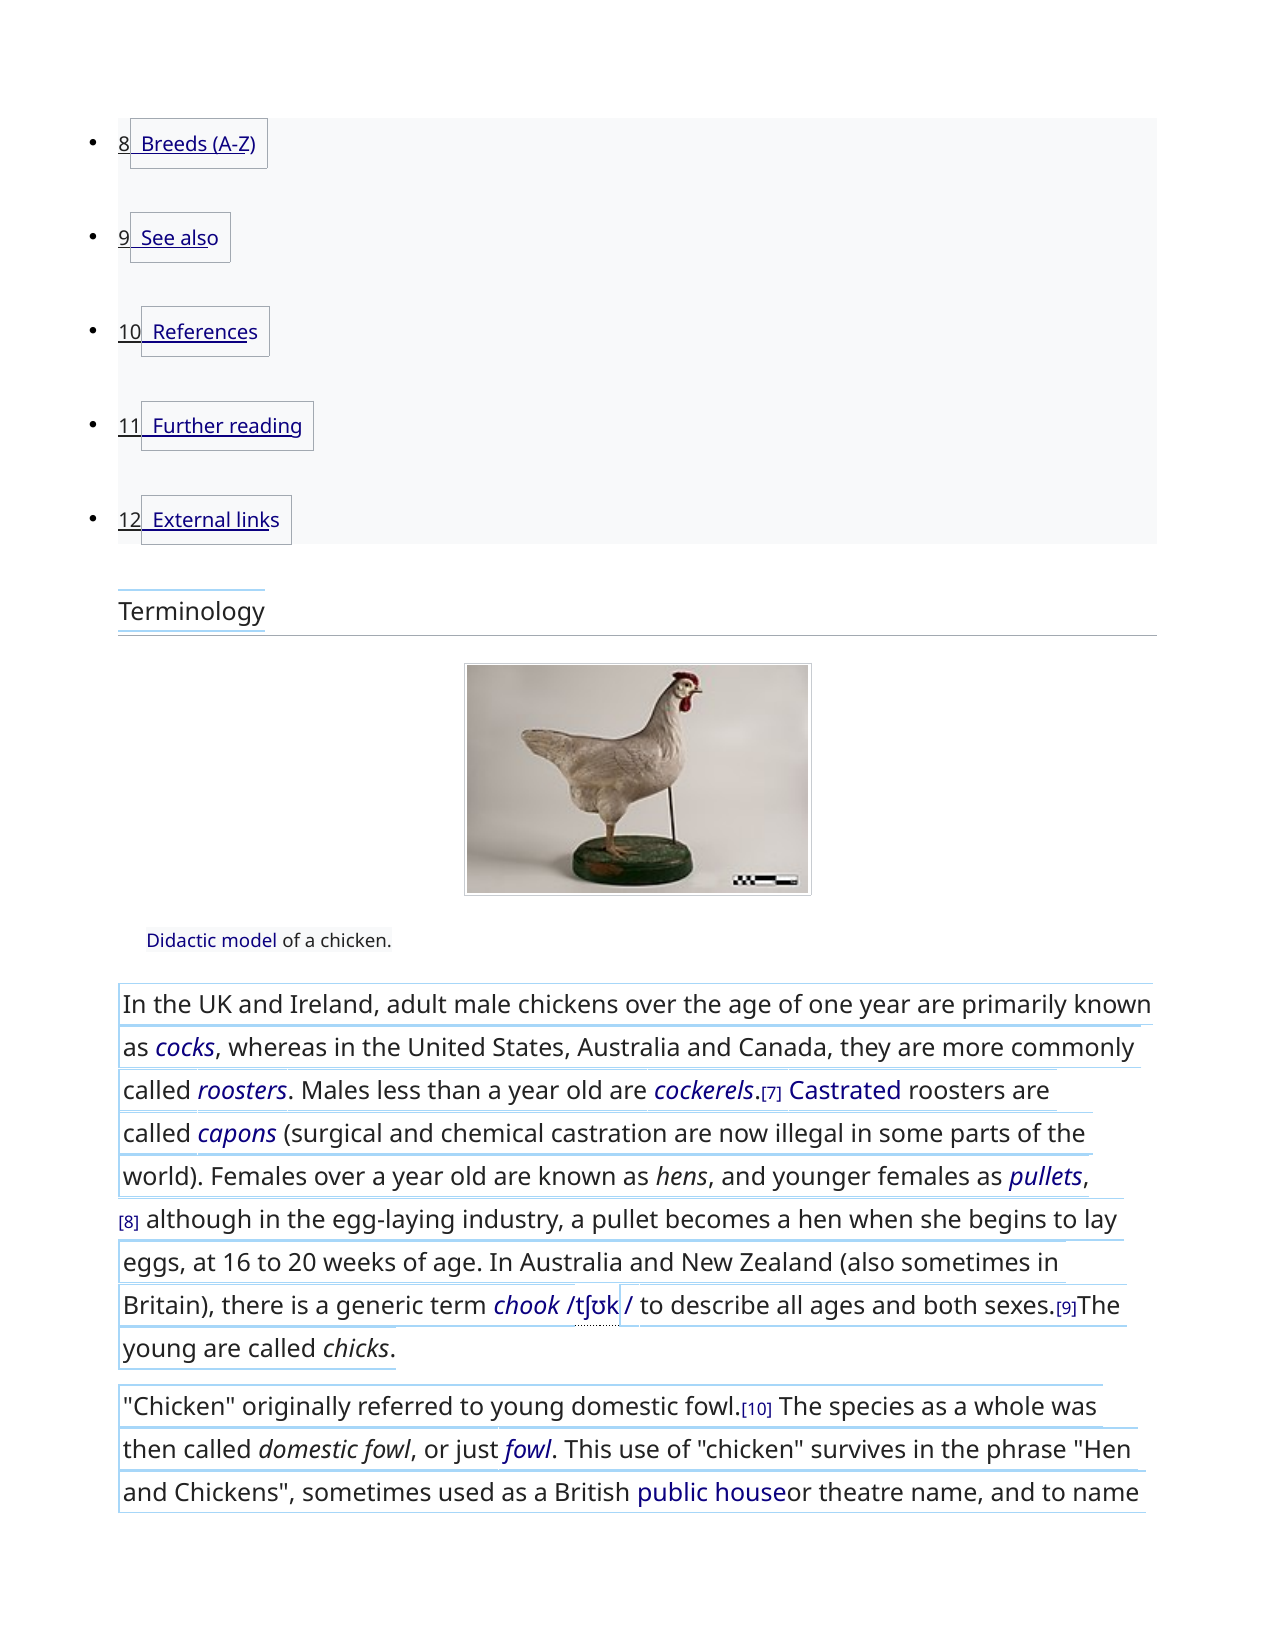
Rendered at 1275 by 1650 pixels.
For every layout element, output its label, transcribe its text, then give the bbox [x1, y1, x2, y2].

list [292, 495, 1157, 544]
list [118, 343, 141, 356]
list See also [131, 213, 230, 262]
list 11 [118, 401, 141, 435]
text In the UK and Ireland, adult male chickens over the age of one year are primarily known as cocks, whereas in the United States, Australia and Canada, they are more commonly called roosters. Males less than a year old are cockerels.[7] Castrated roosters are called capons (surgical and chemical castration are now illegal in some parts of the world). Females over a year old are known as hens, and younger females as pullets,[8] although in the egg-laying industry, a pullet becomes a hen when she begins to lay eggs, at 16 to 20 weeks of age. In Australia and New Zealand (also sometimes in Britain), there is a generic term chook /tʃʊk/ to describe all ages and both sexes.[9]The young are called chicks. [118, 982, 1157, 1369]
list 12 [118, 495, 141, 529]
list References [142, 307, 269, 356]
list [231, 212, 1157, 262]
list External links [142, 496, 291, 544]
picture [467, 665, 808, 893]
text "Chicken" originally referred to young domestic fowl.[10] The species as a whole was then called domestic fowl, or just fowl. This use of "chicken" survives in the phrase "Hen and Chickens", sometimes used as a British public houseor theatre name, and to name [120, 1384, 1157, 1513]
list Further reading [142, 402, 313, 450]
list [270, 306, 1157, 356]
subtitle Terminology [118, 589, 1157, 635]
list [314, 401, 1157, 450]
text Didactic model of a chicken. [123, 927, 1157, 952]
list Breeds (A-Z) [131, 119, 267, 168]
list [268, 118, 1157, 168]
list 8 [118, 118, 130, 153]
list 9 [118, 212, 130, 247]
list 10 [118, 306, 141, 341]
